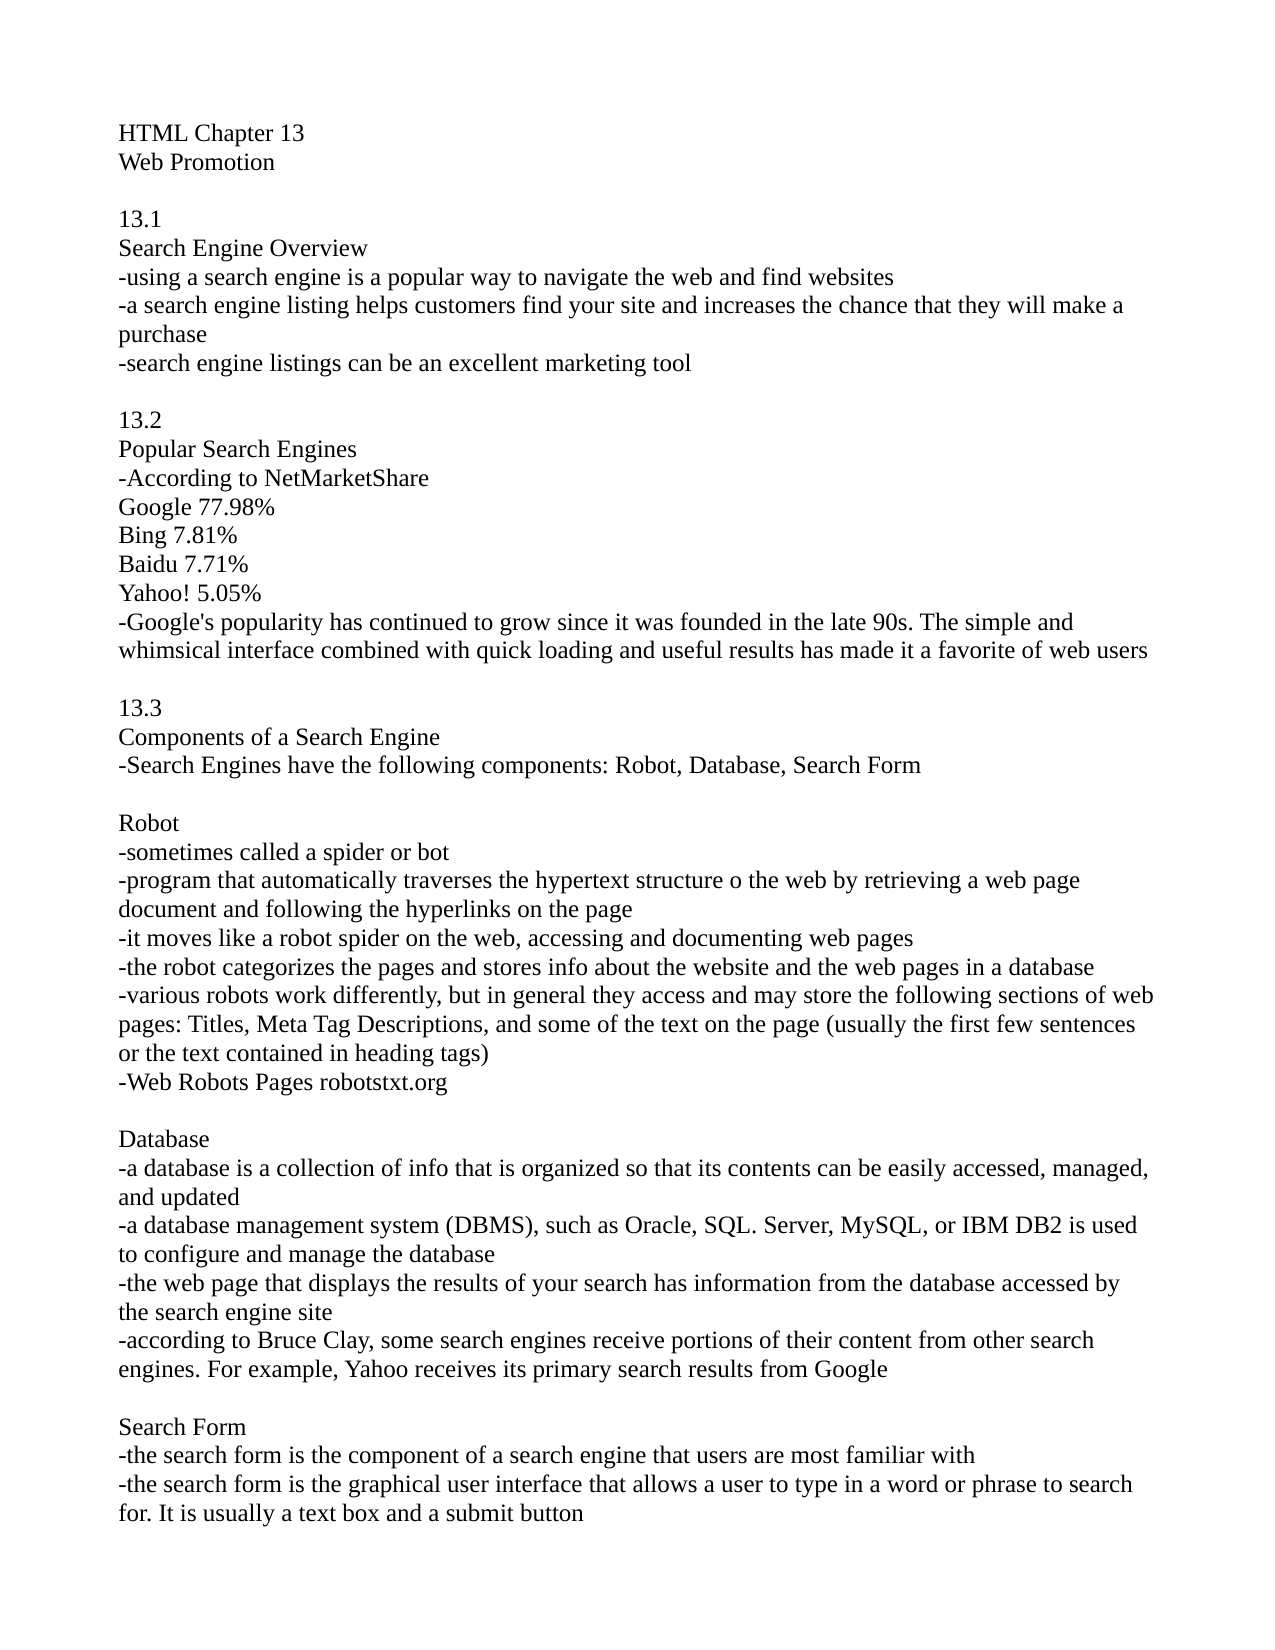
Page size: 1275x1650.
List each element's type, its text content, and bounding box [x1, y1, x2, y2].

text Robot [118, 808, 1157, 837]
text -using a search engine is a popular way to navigate the web and find websites [118, 262, 1157, 291]
text -Search Engines have the following components: Robot, Database, Search Form [118, 751, 1157, 779]
text 13.2 [118, 406, 1157, 434]
text 13.1 [118, 204, 1157, 233]
text -a database management system (DBMS), such as Oracle, SQL. Server, MySQL, or IBM DB2 is used to configure and manage the database [118, 1211, 1157, 1268]
text Yahoo! 5.05% [118, 578, 1157, 607]
text Popular Search Engines [118, 434, 1157, 463]
text -program that automatically traverses the hypertext structure o the web by retrieving a web page document and following the hyperlinks on the page [118, 866, 1157, 923]
text -a search engine listing helps customers find your site and increases the chance that they will make a purchase [118, 291, 1157, 348]
text -the web page that displays the results of your search has information from the database accessed by the search engine site [118, 1268, 1157, 1326]
text -the robot categorizes the pages and stores info about the website and the web pages in a database [118, 952, 1157, 981]
text HTML Chapter 13 [118, 118, 1157, 147]
text Baidu 7.71% [118, 549, 1157, 578]
text -sometimes called a spider or bot [118, 837, 1157, 866]
text -search engine listings can be an excellent marketing tool [118, 348, 1157, 377]
text Database [118, 1124, 1157, 1153]
text -it moves like a robot spider on the web, accessing and documenting web pages [118, 923, 1157, 952]
text -According to NetMarketShare [118, 463, 1157, 492]
text -a database is a collection of info that is organized so that its contents can be easily accessed, managed, and updated [118, 1153, 1157, 1211]
text -Web Robots Pages robotstxt.org [118, 1067, 1157, 1096]
text -the search form is the component of a search engine that users are most familiar with [118, 1441, 1157, 1469]
text Components of a Search Engine [118, 722, 1157, 751]
text -Google's popularity has continued to grow since it was founded in the late 90s. The simple and whimsical interface combined with quick loading and useful results has made it a favorite of web users [118, 607, 1157, 664]
text 13.3 [118, 693, 1157, 722]
text -according to Bruce Clay, some search engines receive portions of their content from other search engines. For example, Yahoo receives its primary search results from Google [118, 1326, 1157, 1383]
text -the search form is the graphical user interface that allows a user to type in a word or phrase to search for. It is usually a text box and a submit button [118, 1469, 1157, 1527]
text -various robots work differently, but in general they access and may store the following sections of web pages: Titles, Meta Tag Descriptions, and some of the text on the page (usually the first few sentences or the text contained in heading tags) [118, 981, 1157, 1067]
text Google 77.98% [118, 492, 1157, 521]
text Bing 7.81% [118, 521, 1157, 549]
text Web Promotion [118, 147, 1157, 176]
text Search Form [118, 1412, 1157, 1441]
text Search Engine Overview [118, 233, 1157, 262]
